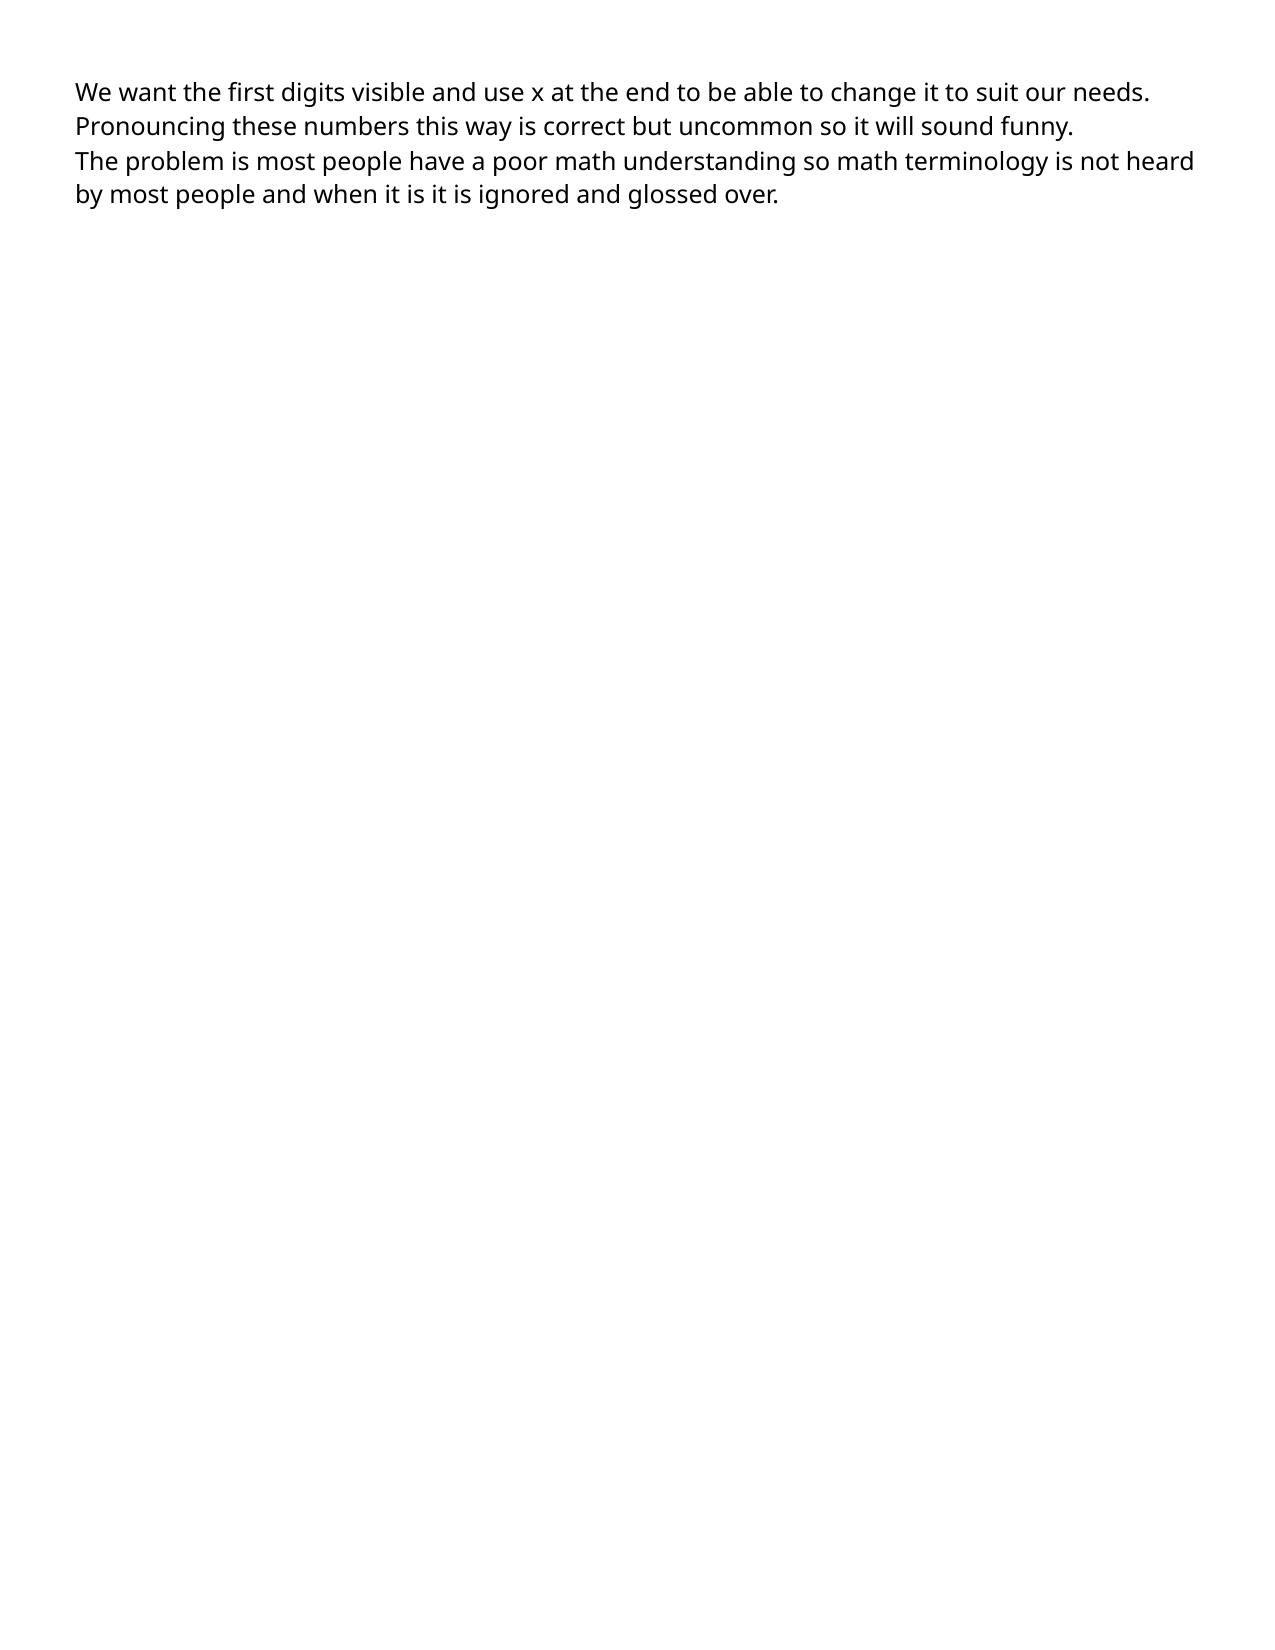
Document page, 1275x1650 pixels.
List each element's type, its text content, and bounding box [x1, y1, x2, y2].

text Pronouncing these numbers this way is correct but uncommon so it will sound funny. [75, 109, 1200, 143]
text We want the first digits visible and use x at the end to be able to change it to suit our needs. [75, 75, 1200, 109]
text The problem is most people have a poor math understanding so math terminology is not heard by most people and when it is it is ignored and glossed over. [75, 143, 1200, 211]
